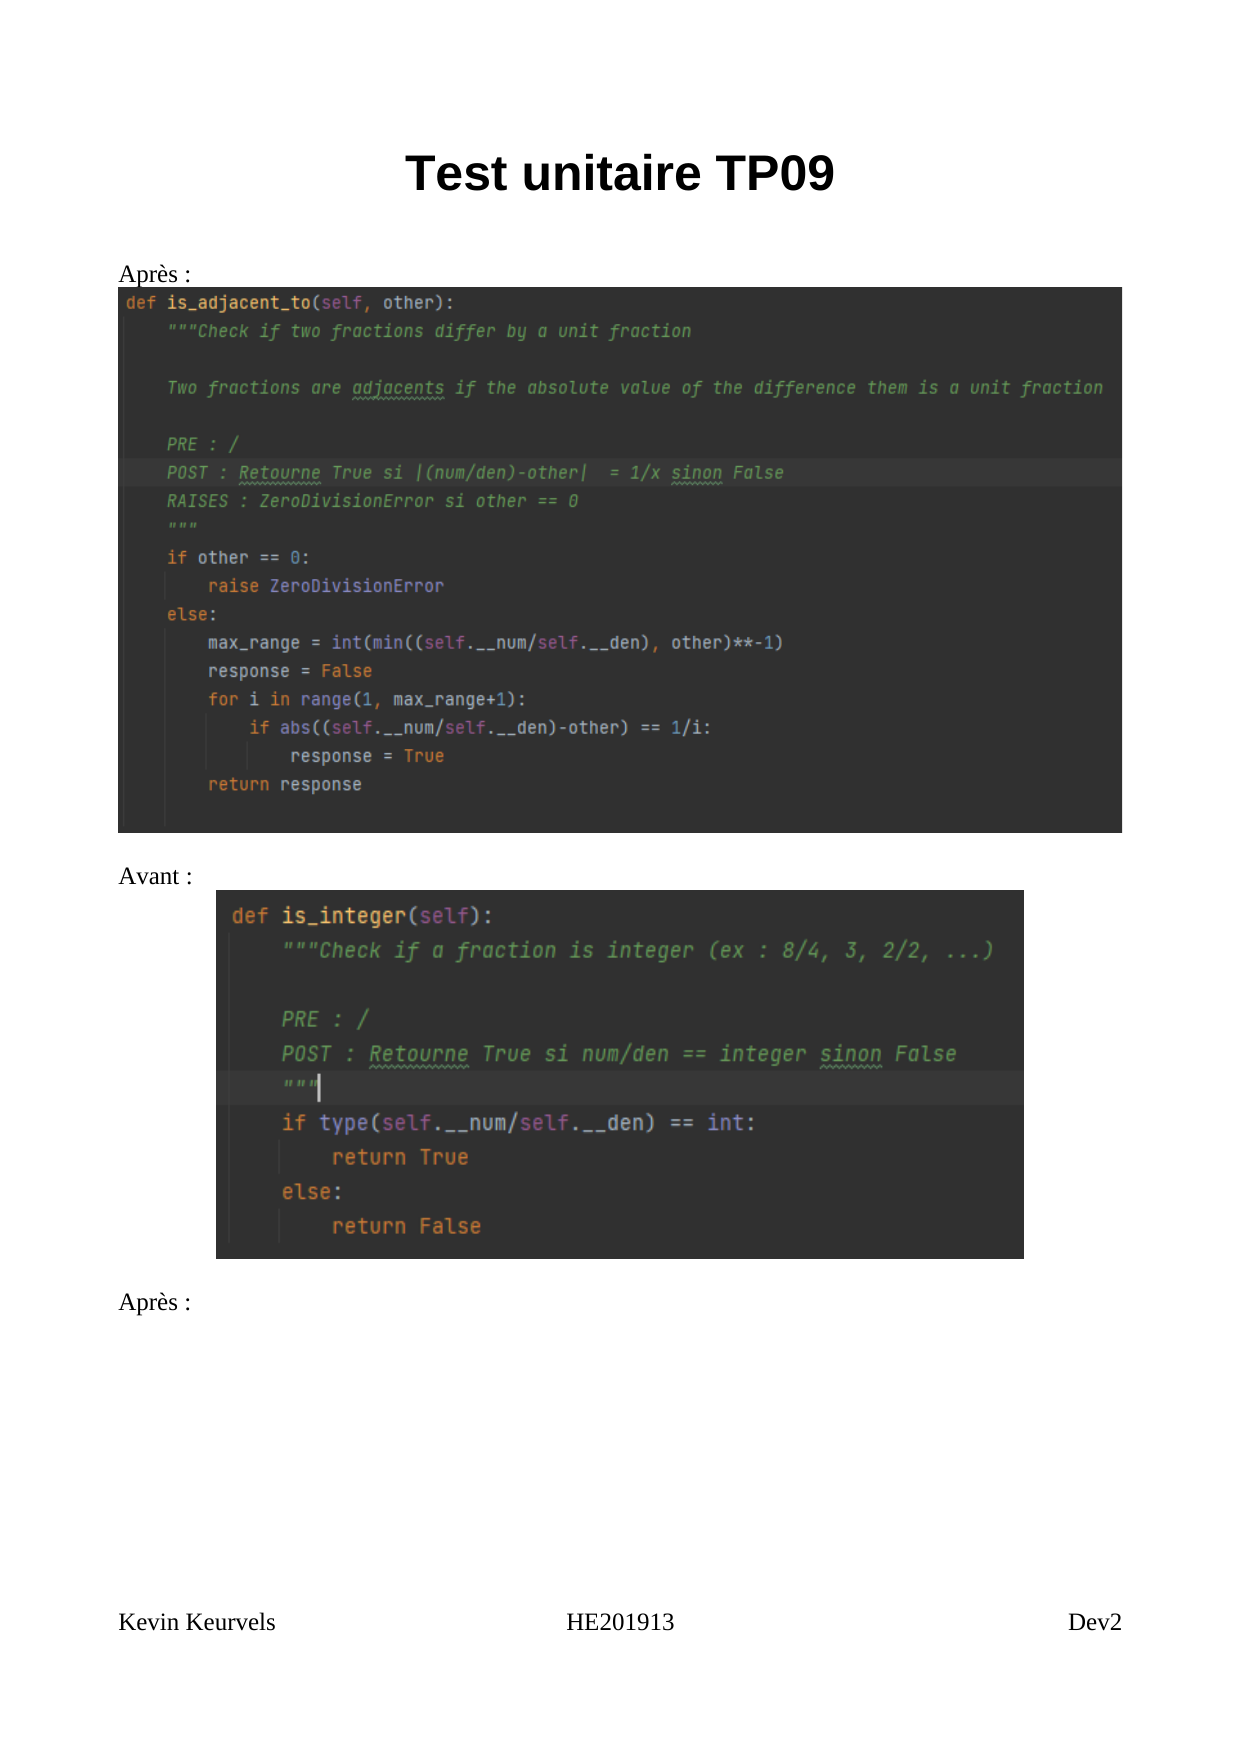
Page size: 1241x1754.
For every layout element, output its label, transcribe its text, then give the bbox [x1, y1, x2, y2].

text Avant : [118, 861, 1122, 890]
picture [216, 890, 1024, 1259]
text Après : [118, 1287, 1122, 1316]
text Après : [118, 259, 1122, 287]
picture [118, 287, 1123, 833]
